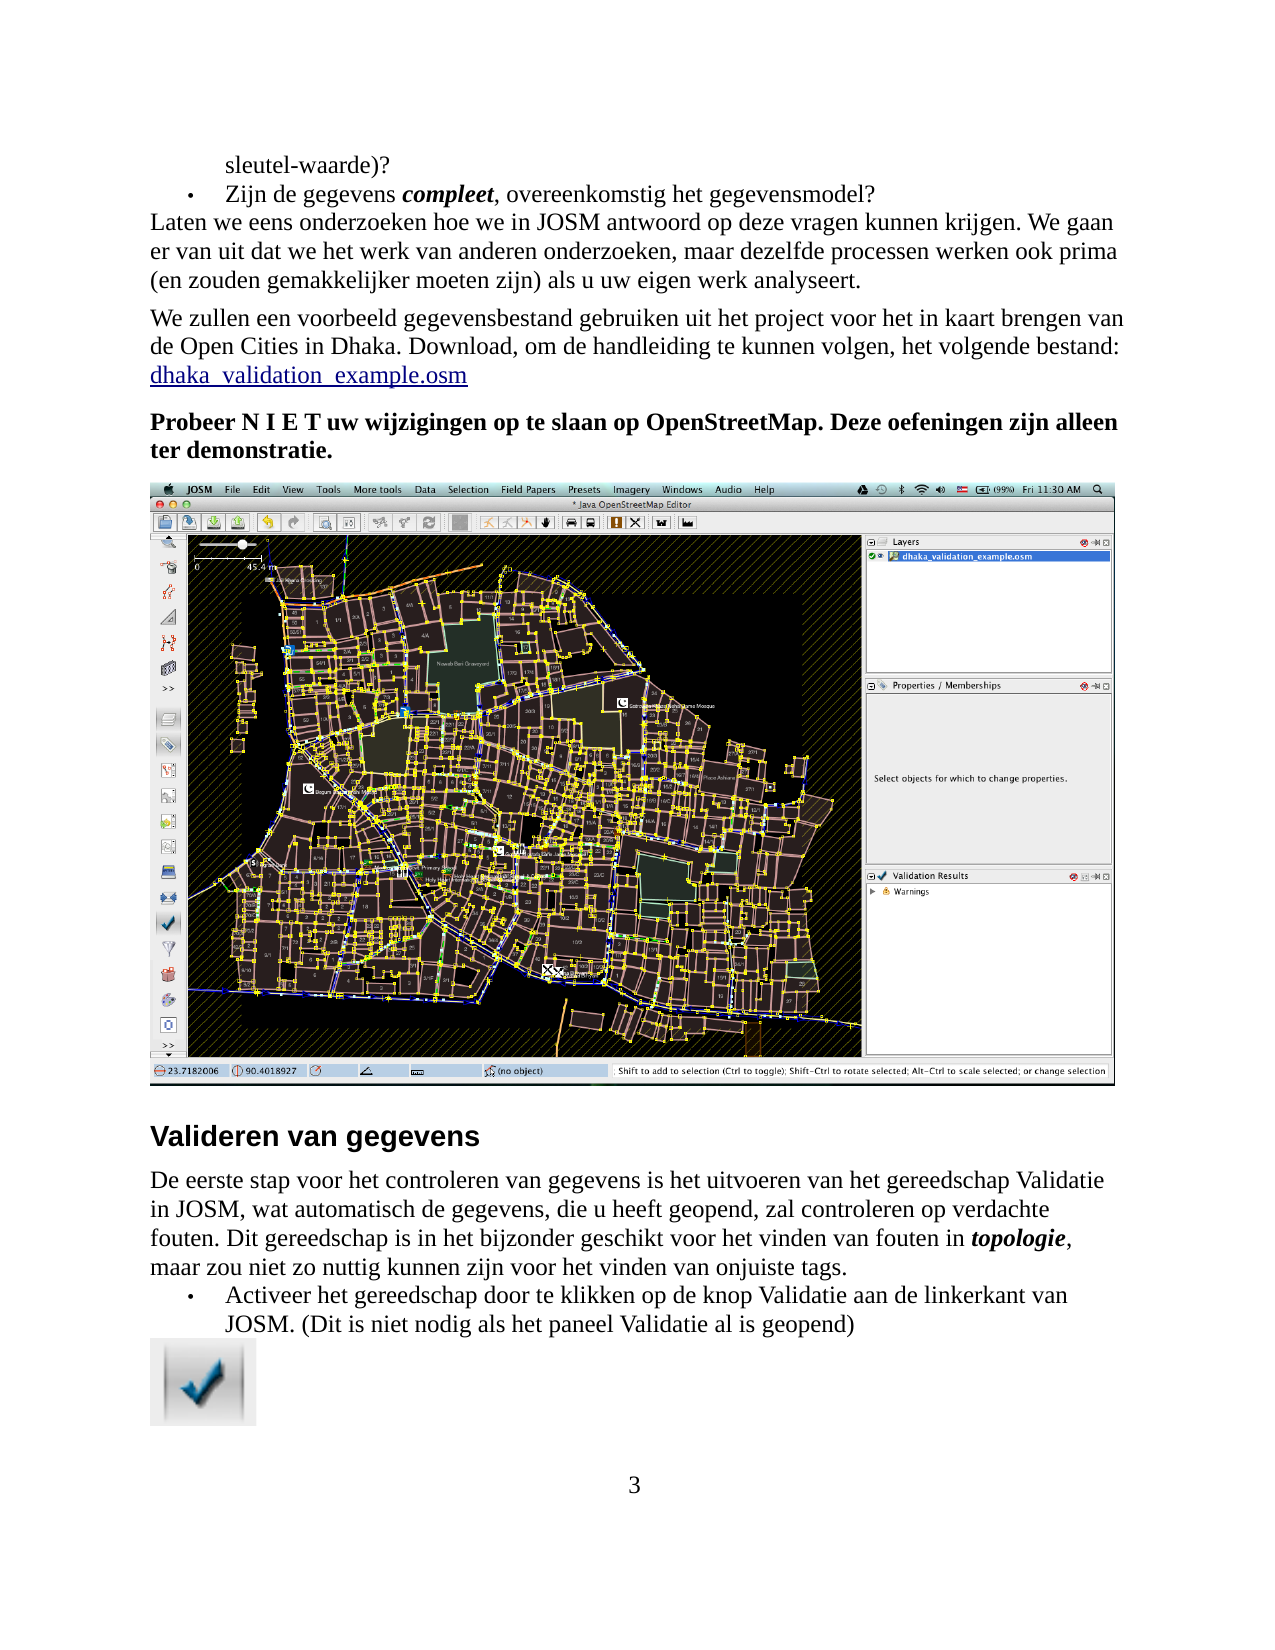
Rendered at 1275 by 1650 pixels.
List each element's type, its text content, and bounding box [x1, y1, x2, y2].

text De eerste stap voor het controleren van gegevens is het uitvoeren van het gereedschap Validatie in JOSM, wat automatisch de gegevens, die u heeft geopend, zal controleren op verdachte fouten. Dit gereedschap is in het bijzonder geschikt voor het vinden van fouten in topologie, maar zou niet zo nuttig kunnen zijn voor het vinden van onjuiste tags. [150, 1166, 1125, 1281]
text We zullen een voorbeeld gegevensbestand gebruiken uit het project voor het in kaart brengen van de Open Cities in Dhaka. Download, om de handleiding te kunnen volgen, het volgende bestand: dhaka_validation_example.osm [150, 303, 1125, 389]
subtitle Valideren van gegevens [150, 1119, 1125, 1153]
text Probeer N I E T uw wijzigingen op te slaan op OpenStreetMap. Deze oefeningen zijn alleen ter demonstratie. [150, 407, 1125, 464]
picture [150, 1338, 257, 1426]
list sleutel-waarde)? [187, 150, 1125, 179]
list Zijn de gegevens compleet, overeenkomstig het gegevensmodel? [187, 179, 1125, 207]
picture [150, 482, 1115, 1086]
list Activeer het gereedschap door te klikken op de knop Validatie aan de linkerkant van JOSM. (Dit is niet nodig als het paneel Validatie al is geopend) [187, 1281, 1125, 1338]
text Laten we eens onderzoeken hoe we in JOSM antwoord op deze vragen kunnen krijgen. We gaan er van uit dat we het werk van anderen onderzoeken, maar dezelfde processen werken ook prima (en zouden gemakkelijker moeten zijn) als u uw eigen werk analyseert. [150, 207, 1125, 294]
